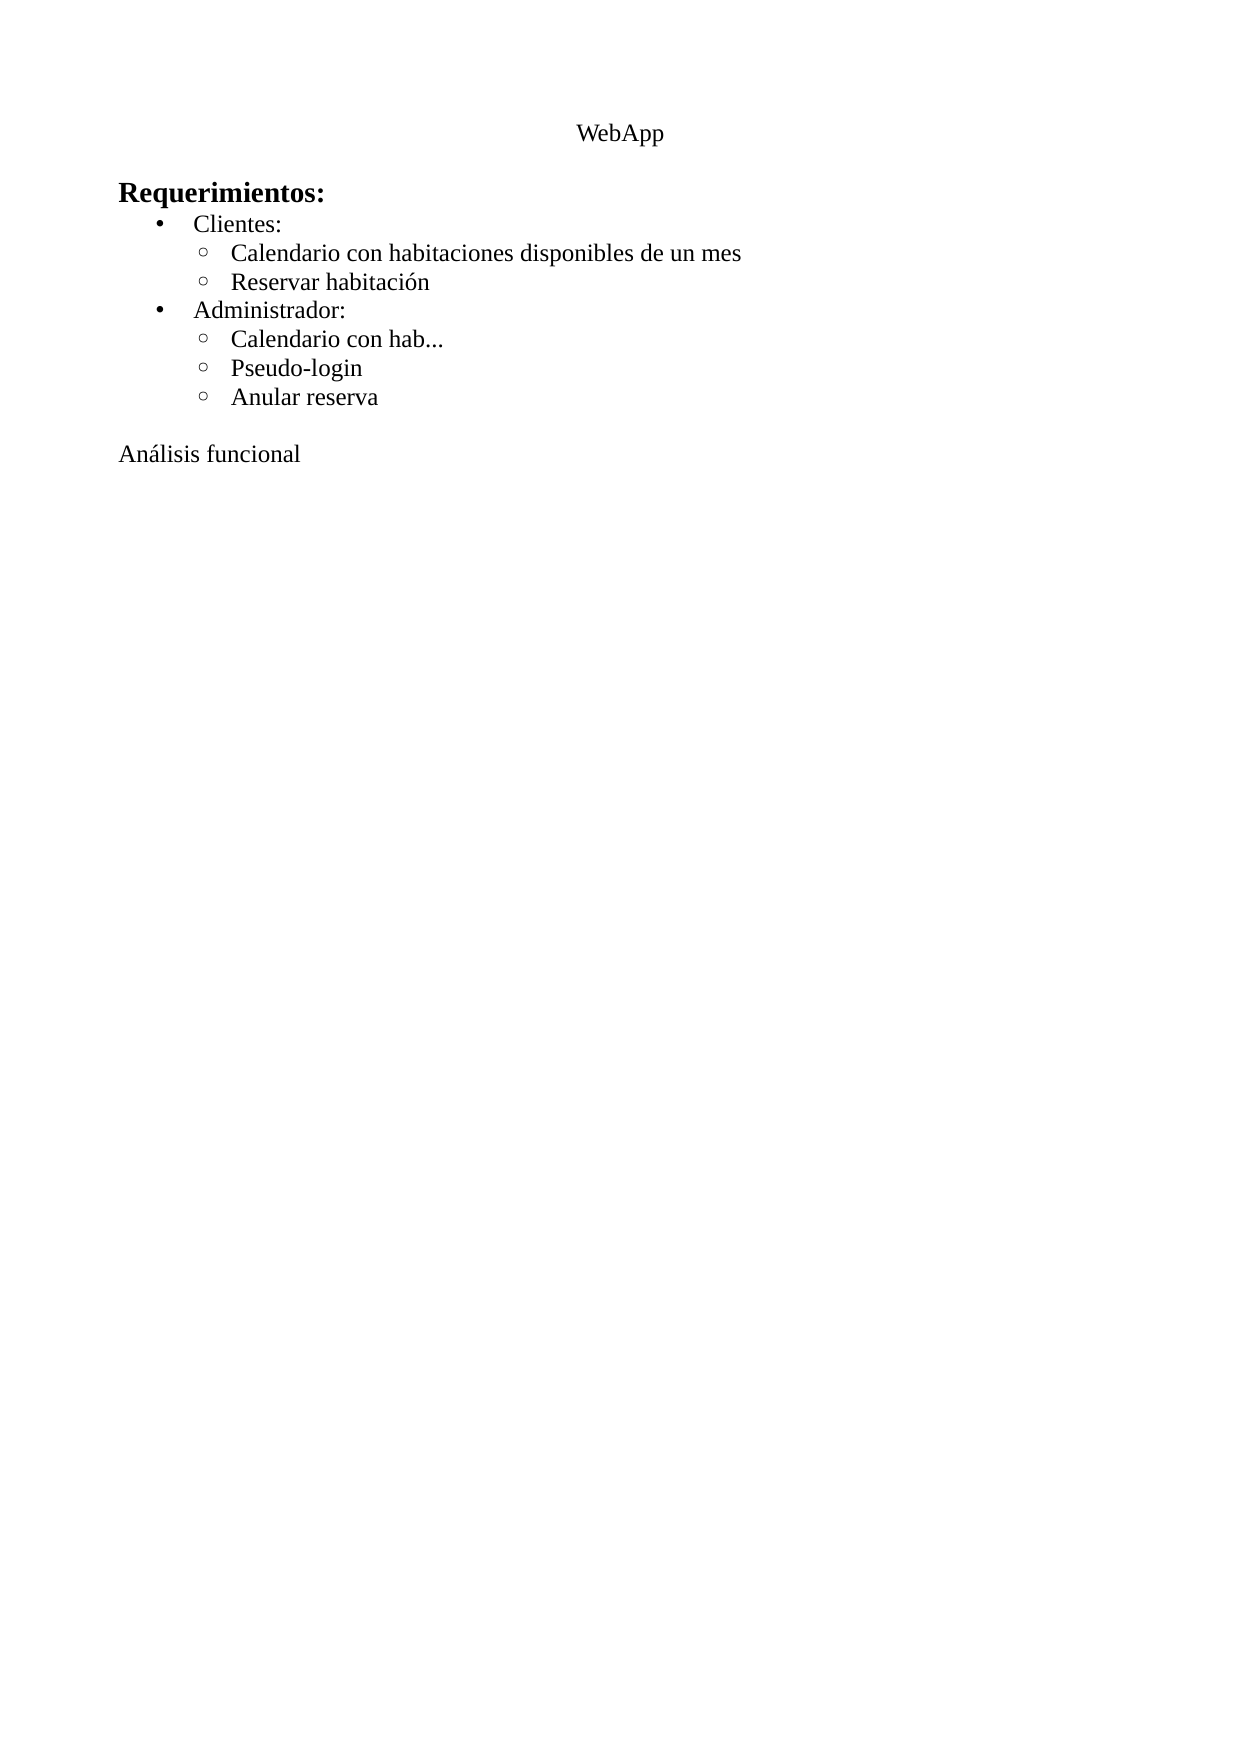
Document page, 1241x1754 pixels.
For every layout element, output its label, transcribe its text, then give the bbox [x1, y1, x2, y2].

list Anular reserva [193, 382, 1122, 410]
list Reservar habitación [193, 267, 1122, 295]
list Administrador: [156, 295, 1122, 324]
text Análisis funcional [118, 439, 1122, 468]
list Calendario con habitaciones disponibles de un mes [193, 238, 1122, 267]
list Pseudo-login [193, 353, 1122, 382]
list Calendario con hab... [193, 324, 1122, 353]
list Clientes: [156, 209, 1122, 238]
text Requerimientos: [118, 176, 1122, 209]
text WebApp [118, 118, 1122, 147]
